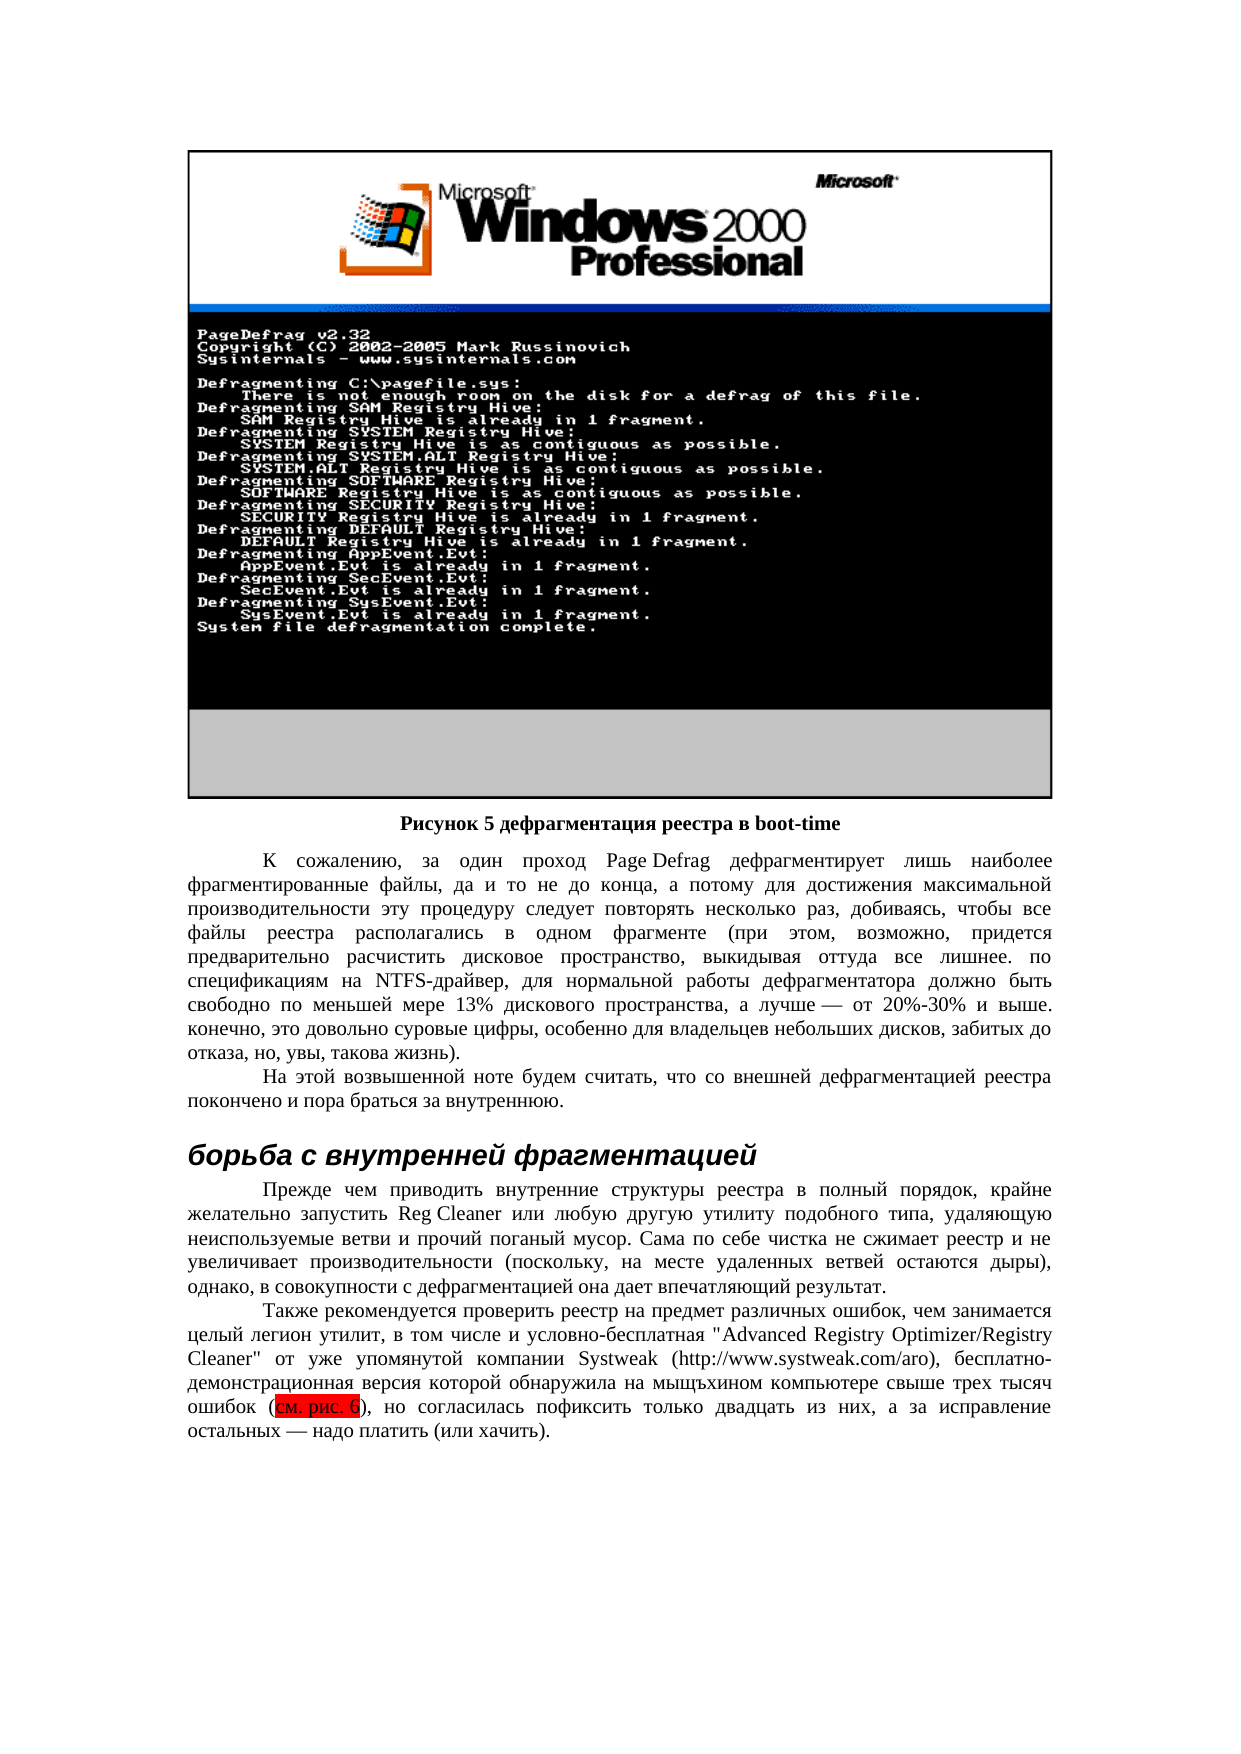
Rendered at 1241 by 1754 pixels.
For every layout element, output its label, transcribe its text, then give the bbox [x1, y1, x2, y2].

text Рисунок 5 дефрагментация реестра в boot-time [187, 811, 1053, 835]
text К сожалению, за один проход Page Defrag дефрагментирует лишь наиболее фрагментированные файлы, да и то не до конца, а потому для достижения максимальной производительности эту процедуру следует повторять несколько раз, добиваясь, чтобы все файлы реестра располагались в одном фрагменте (при этом, возможно, придется предварительно расчистить дисковое пространство, выкидывая оттуда все лишнее. по спецификациям на NTFS-драйвер, для нормальной работы дефрагментатора должно быть свободно по меньшей мере 13% дискового пространства, а лучше — от 20%-30% и выше. конечно, это довольно суровые цифры, особенно для владельцев небольших дисков, забитых до отказа, но, увы, такова жизнь). [187, 848, 1053, 1064]
text На этой возвышенной ноте будем считать, что со внешней дефрагментацией реестра покончено и пора браться за внутреннюю. [187, 1064, 1053, 1112]
text Также рекомендуется проверить реестр на предмет различных ошибок, чем занимается целый легион утилит, в том числе и условно-бесплатная "Advanced Registry Optimizer/Registry Cleaner" от уже упомянутой компании Systweak (http://www.systweak.com/aro), бесплатно-демонстрационная версия которой обнаружила на мыщъхином компьютере свыше трех тысяч ошибок (см. рис. 6), но согласилась пофиксить только двадцать из них, а за исправление остальных — надо платить (или хачить). [187, 1298, 1053, 1442]
text Прежде чем приводить внутренние структуры реестра в полный порядок, крайне желательно запустить Reg Cleaner или любую другую утилиту подобного типа, удаляющую неиспользуемые ветви и прочий поганый мусор. Сама по себе чистка не сжимает реестр и не увеличивает производительности (поскольку, на месте удаленных ветвей остаются дыры), однако, в совокупности с дефрагментацией она дает впечатляющий результат. [187, 1177, 1053, 1298]
picture [187, 150, 1053, 799]
subtitle борьба с внутренней фрагментацией [187, 1137, 1053, 1171]
